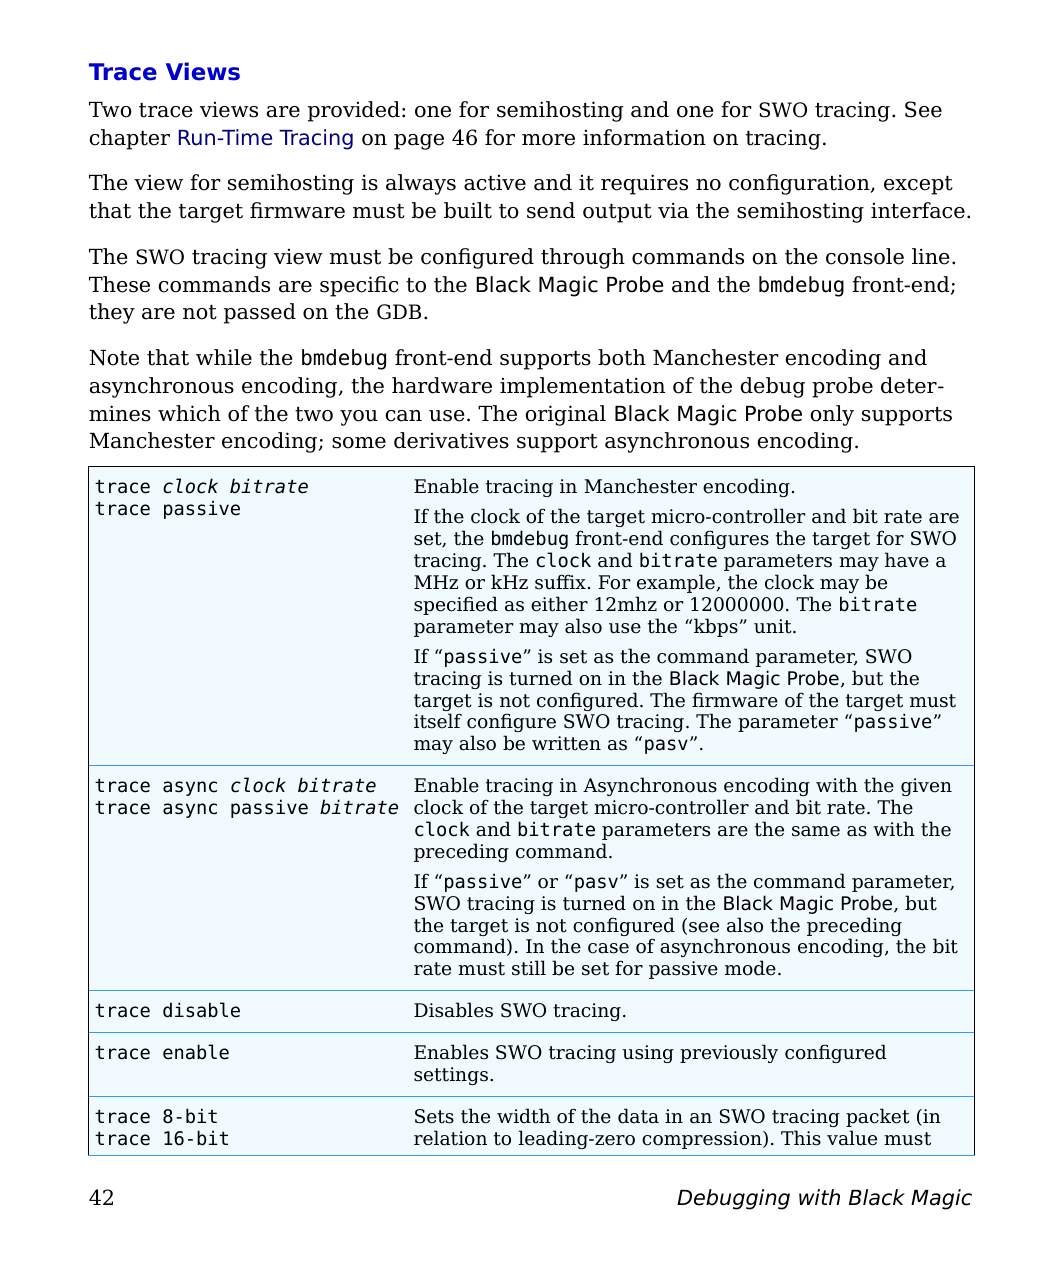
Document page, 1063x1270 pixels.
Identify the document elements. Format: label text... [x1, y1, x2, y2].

table_cell Disables SWO tracing. [408, 991, 974, 1032]
table_cell trace 8-bit trace 16-bit [89, 1097, 407, 1155]
table_cell trace enable [89, 1033, 407, 1096]
table_cell trace disable [89, 991, 407, 1032]
text The view for semihosting is always active and it requires no configuration, except that the target firmware must be built to send output via the semihosting interface. [88, 171, 974, 223]
table_cell Enable tracing in Asynchronous encoding with the given clock of the target micro-controller and bit rate. The clock and bitrate parameters are the same as with the preceding command. If “passive” or “pasv” is set as the command parameter, SWO tracing is turned on in the Black Magic Probe, but the target is not configured (see also the preceding command). In the case of asynchronous encoding, the bit rate must still be set for passive mode. [408, 766, 974, 990]
table_header Enable tracing in Manchester encoding. If the clock of the target micro-controller and bit rate are set, the bmdebug front-end configures the target for SWO tracing. The clock and bitrate parameters may have a MHz or kHz suffix. For example, the clock may be specified as either 12mhz or 12000000. The bitrate parameter may also use the “kbps” unit. If “passive” is set as the command parameter, SWO tracing is turned on in the Black Magic Probe, but the target is not configured. The firmware of the target must itself configure SWO tracing. The parameter “passive” may also be written as “pasv”. [408, 467, 974, 765]
text The SWO tracing view must be configured through commands on the console line. These commands are specific to the Black Magic Probe and the bmdebug front-end; they are not passed on the GDB. [88, 245, 974, 325]
text Two trace views are provided: one for semihosting and one for SWO tracing. See chapter Run-Time Tracing on page 46 for more information on tracing. [88, 98, 974, 150]
table_cell Sets the width of the data in an SWO tracing packet (in relation to leading-zero compression). This value must [408, 1097, 974, 1155]
subtitle Trace Views [88, 59, 974, 86]
text Note that while the bmdebug front-end supports both Manchester encoding and asynchronous encoding, the hardware implementation of the debug probe deter­mines which of the two you can use. The original Black Magic Probe only supports Manchester encoding; some derivatives support asynchronous encoding. [88, 346, 974, 454]
table_header trace clock bitrate trace passive [89, 467, 407, 765]
table_cell trace async clock bitrate trace async passive bitrate [89, 766, 407, 990]
table_cell Enables SWO tracing using previously configured settings. [408, 1033, 974, 1096]
